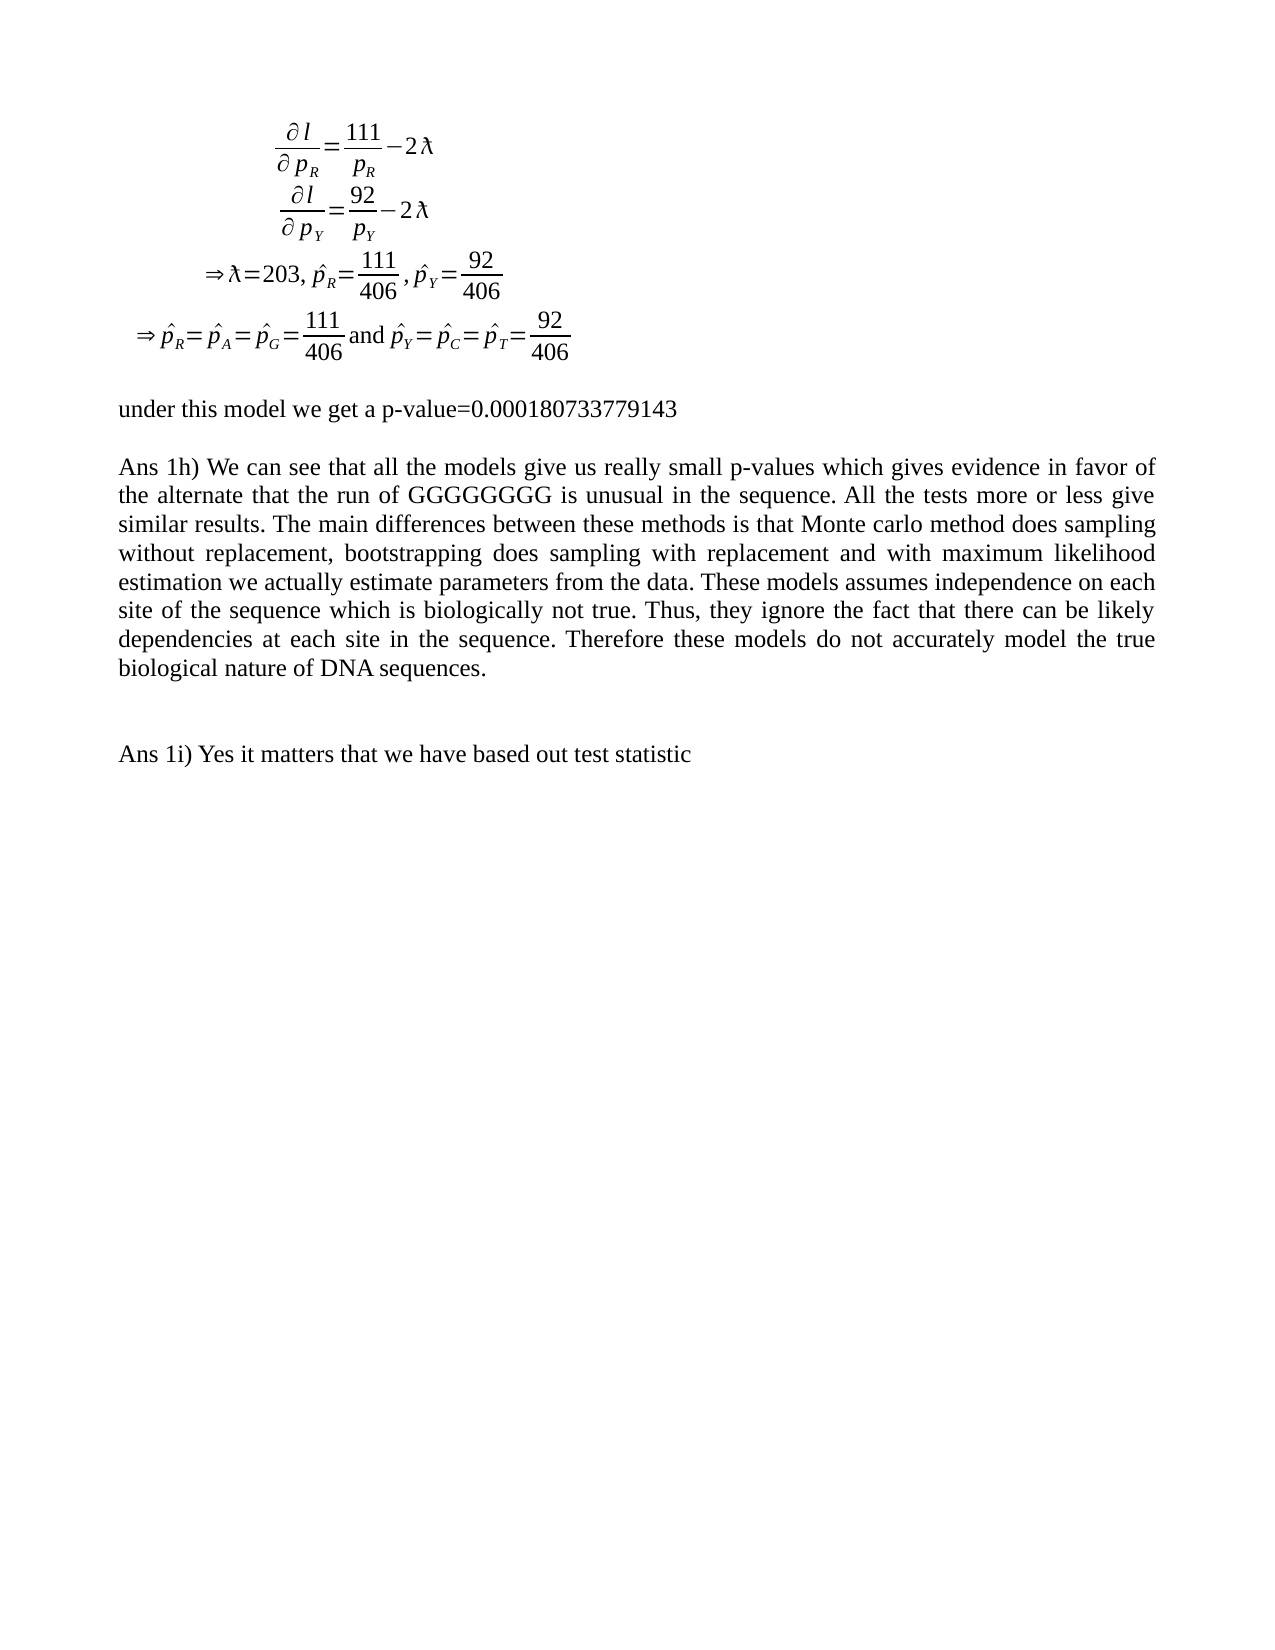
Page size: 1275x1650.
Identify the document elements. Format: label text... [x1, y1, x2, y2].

text Ans 1h) We can see that all the models give us really small p-values which gives evidence in favor of the alternate that the run of GGGGGGGG is unusual in the sequence. All the tests more or less give similar results. The main differences between these methods is that Monte carlo method does sampling without replacement, bootstrapping does sampling with replacement and with maximum likelihood estimation we actually estimate parameters from the data. These models assumes independence on each site of the sequence which is biologically not true. Thus, they ignore the fact that there can be likely dependencies at each site in the sequence. Therefore these models do not accurately model the true biological nature of DNA sequences. [118, 452, 1157, 682]
text under this model we get a p-value=0.000180733779143 [118, 394, 1157, 423]
text Ans 1i) Yes it matters that we have based out test statistic [118, 739, 1157, 768]
